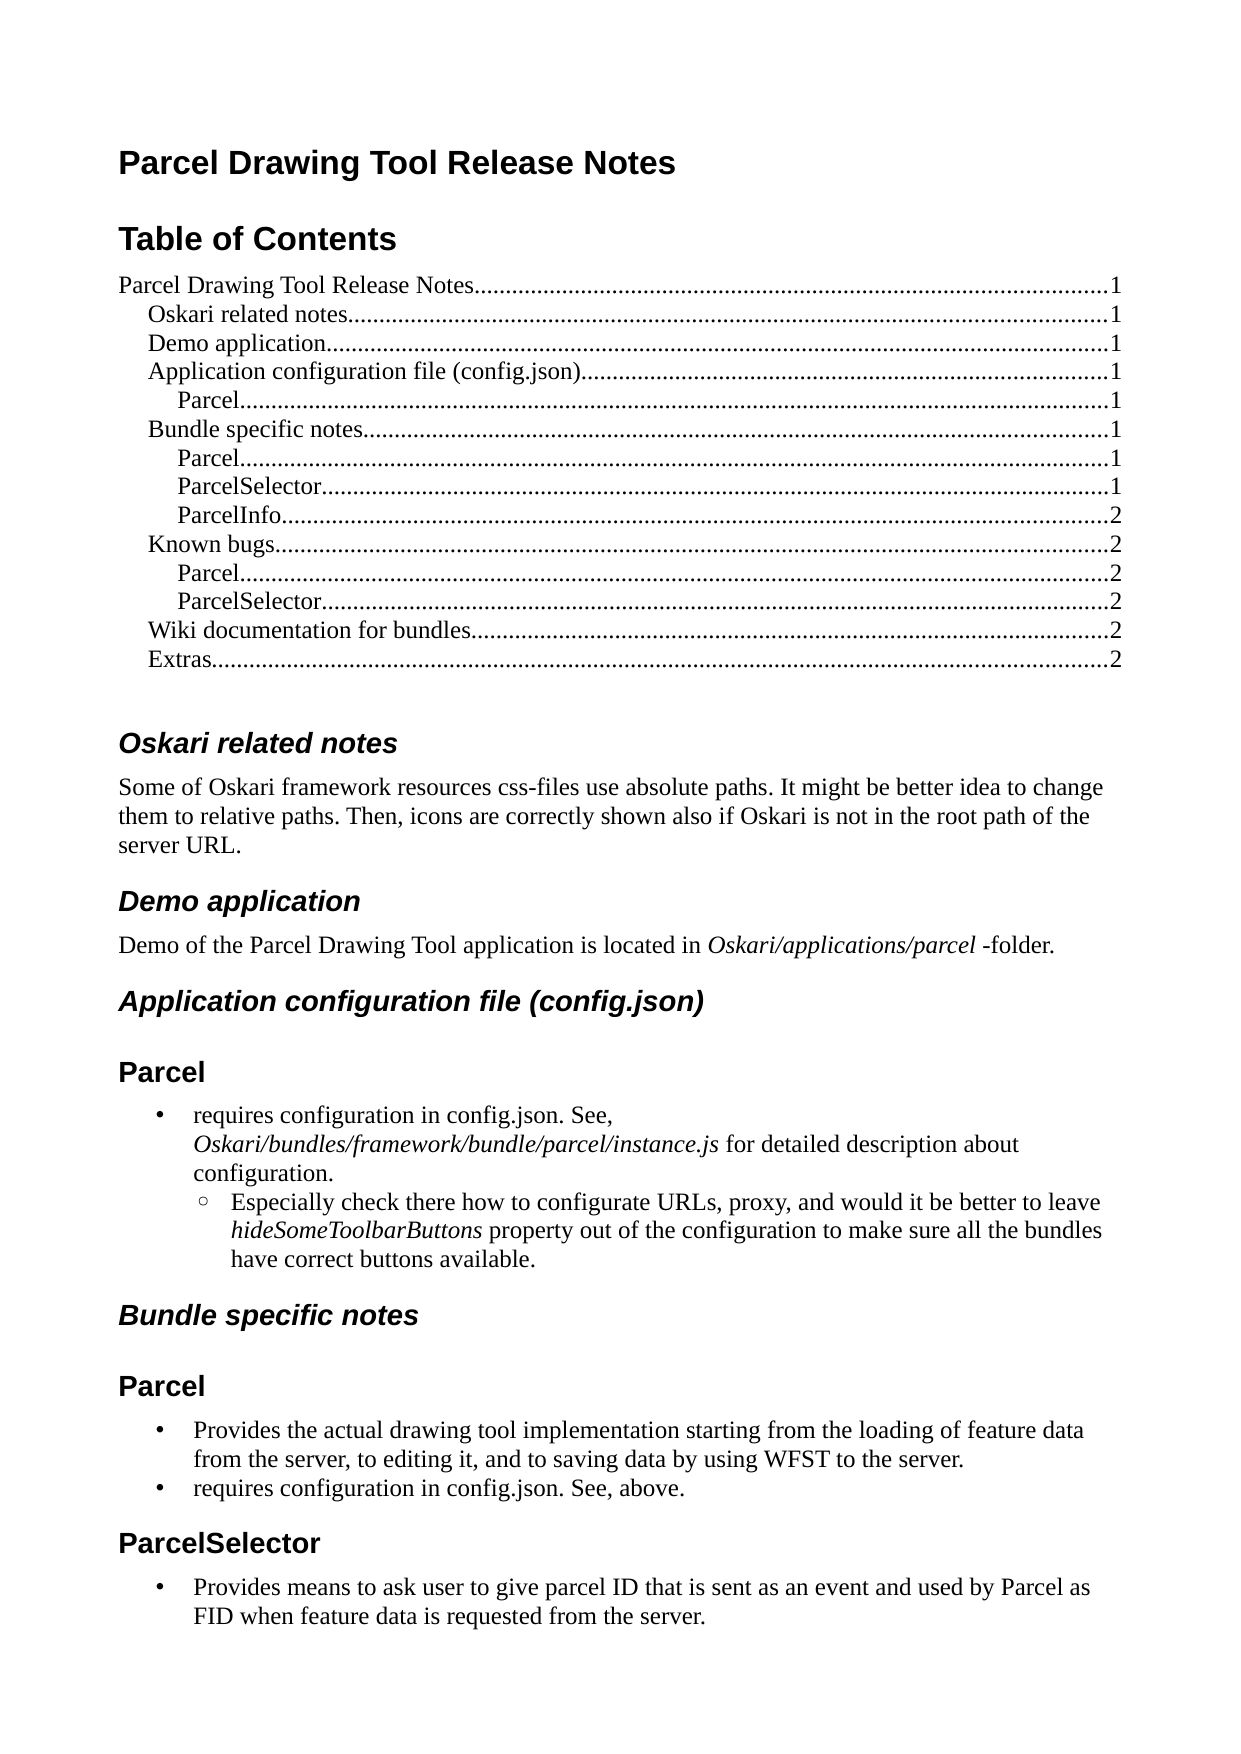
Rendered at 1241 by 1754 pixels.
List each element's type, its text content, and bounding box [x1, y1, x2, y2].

text Extras 2 [148, 644, 1122, 673]
text Bundle specific notes 1 [148, 414, 1122, 443]
list Provides the actual drawing tool implementation starting from the loading of feature data from the server, to editing it, and to saving data by using WFST to the server. [156, 1415, 1122, 1473]
subtitle Application configuration file (config.json) [118, 983, 1122, 1017]
text ParcelSelector 2 [177, 586, 1122, 615]
text Parcel 2 [177, 558, 1122, 586]
text Wiki documentation for bundles 2 [148, 615, 1122, 644]
text ParcelSelector 1 [177, 471, 1122, 500]
list Especially check there how to configurate URLs, proxy, and would it be better to leave hideSomeToolbarButtons property out of the configuration to make sure all the bundles have correct buttons available. [193, 1187, 1122, 1273]
text Parcel 1 [177, 385, 1122, 414]
subtitle Demo application [118, 884, 1122, 917]
text Known bugs 2 [148, 529, 1122, 558]
subtitle Oskari related notes [118, 726, 1122, 760]
text Some of Oskari framework resources css-files use absolute paths. It might be better idea to change them to relative paths. Then, icons are correctly shown also if Oskari is not in the root path of the server URL. [118, 772, 1122, 859]
text Oskari related notes 1 [148, 299, 1122, 328]
subtitle ParcelSelector [118, 1526, 1122, 1560]
text ParcelInfo 2 [177, 500, 1122, 529]
subtitle Parcel [118, 1054, 1122, 1088]
subtitle Table of Contents [118, 219, 1122, 258]
text Demo of the Parcel Drawing Tool application is located in Oskari/applications/parcel -folder. [118, 930, 1122, 958]
text Application configuration file (config.json) 1 [148, 356, 1122, 385]
list requires configuration in config.json. See, above. [156, 1473, 1122, 1501]
text Parcel 1 [177, 443, 1122, 471]
text Demo application 1 [148, 328, 1122, 356]
list requires configuration in config.json. See, Oskari/bundles/framework/bundle/parcel/instance.js for detailed description about configuration. [156, 1101, 1122, 1187]
list Provides means to ask user to give parcel ID that is sent as an event and used by Parcel as FID when feature data is requested from the server. [156, 1572, 1122, 1630]
subtitle Parcel [118, 1369, 1122, 1403]
subtitle Parcel Drawing Tool Release Notes [118, 143, 1122, 182]
subtitle Bundle specific notes [118, 1298, 1122, 1332]
text Parcel Drawing Tool Release Notes 1 [118, 270, 1122, 299]
